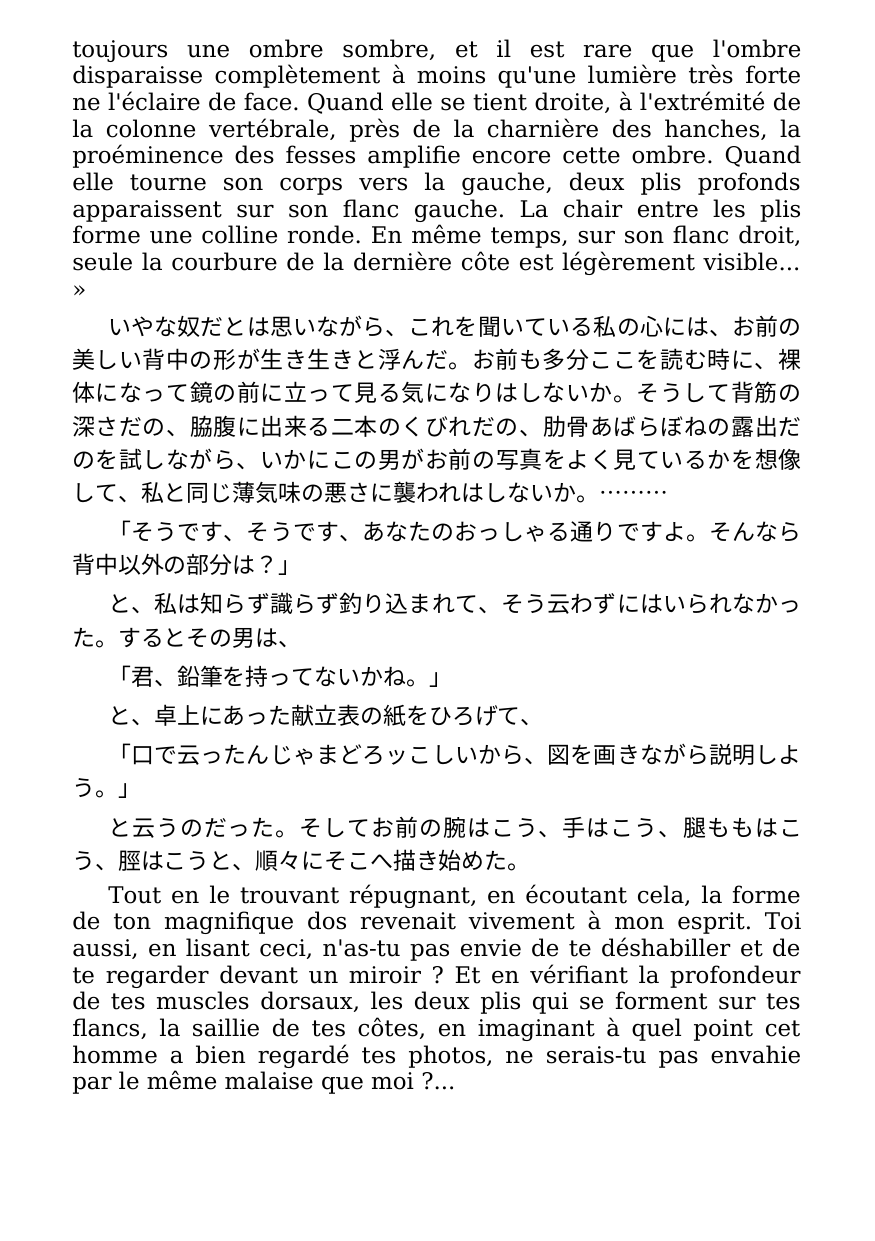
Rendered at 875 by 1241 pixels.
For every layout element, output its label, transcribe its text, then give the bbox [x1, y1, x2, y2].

text 「君、鉛筆を持ってないかね。」 [72, 659, 802, 692]
text いやな奴だとは思いながら、これを聞いている私の心には、お前の美しい背中の形が生き生きと浮んだ。お前も多分ここを読む時に、裸体になって鏡の前に立って見る気になりはしないか。そうして背筋の深さだの、脇腹に出来る二本のくびれだの、肋骨あばらぼねの露出だのを試しながら、いかにこの男がお前の写真をよく見ているかを想像して、私と同じ薄気味の悪さに襲われはしないか。……… [72, 309, 802, 508]
text 「そうです、そうです、あなたのおっしゃる通りですよ。そんなら背中以外の部分は？」 [72, 514, 802, 580]
text Tout en le trouvant répugnant, en écoutant cela, la forme de ton magnifique dos revenait vivement à mon esprit. Toi aussi, en lisant ceci, n'as-tu pas envie de te déshabiller et de te regarder devant un miroir ? Et en vérifiant la profondeur de tes muscles dorsaux, les deux plis qui se forment sur tes flancs, la saillie de tes côtes, en imaginant à quel point cet homme a bien regardé tes photos, ne serais-tu pas envahie par le même malaise que moi ?... [72, 882, 802, 1095]
text と云うのだった。そしてお前の腕はこう、手はこう、腿ももはこう、脛はこうと、順々にそこへ描き始めた。 [72, 809, 802, 876]
text 「口で云ったんじゃまどろッこしいから、図を画きながら説明しよう。」 [72, 737, 802, 803]
text と、私は知らず識らず釣り込まれて、そう云わずにはいられなかった。するとその男は、 [72, 586, 802, 653]
text と、卓上にあった献立表の紙をひろげて、 [72, 698, 802, 731]
text toujours une ombre sombre, et il est rare que l'ombre disparaisse complètement à moins qu'une lumière très forte ne l'éclaire de face. Quand elle se tient droite, à l'extrémité de la colonne vertébrale, près de la charnière des hanches, la proéminence des fesses amplifie encore cette ombre. Quand elle tourne son corps vers la gauche, deux plis profonds apparaissent sur son flanc gauche. La chair entre les plis forme une colline ronde. En même temps, sur son flanc droit, seule la courbure de la dernière côte est légèrement visible... » [72, 36, 802, 303]
